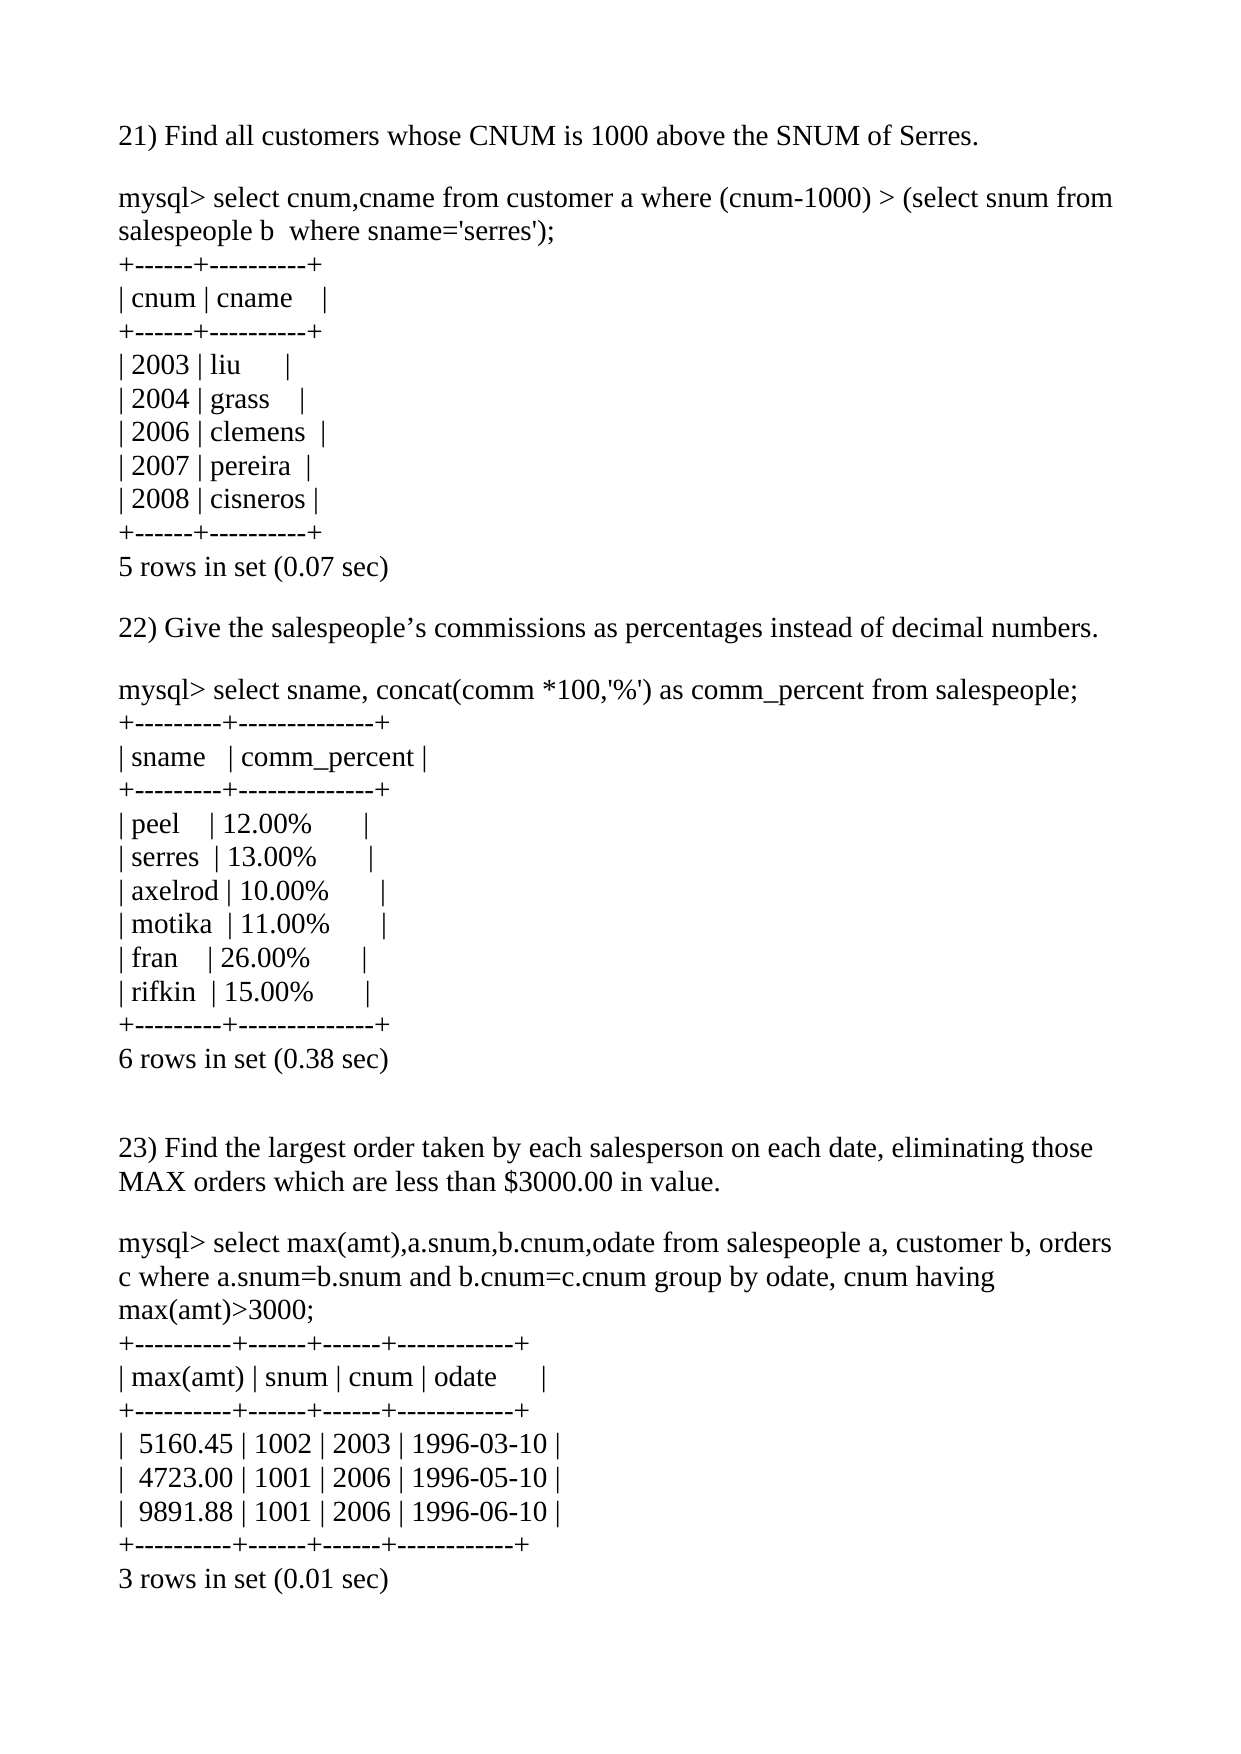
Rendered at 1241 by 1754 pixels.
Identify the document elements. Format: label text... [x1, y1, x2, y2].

text | rifkin | 15.00% | [118, 974, 1122, 1007]
text +------+----------+ [118, 247, 1122, 280]
text | 2006 | clemens | [118, 414, 1122, 448]
text | serres | 13.00% | [118, 839, 1122, 873]
text | max(amt) | snum | cnum | odate | [118, 1359, 1122, 1393]
text | peel | 12.00% | [118, 806, 1122, 839]
text +---------+--------------+ [118, 705, 1122, 739]
text 21) Find all customers whose CNUM is 1000 above the SNUM of Serres. [118, 118, 1122, 152]
text 6 rows in set (0.38 sec) [118, 1041, 1122, 1074]
text +----------+------+------+------------+ [118, 1326, 1122, 1359]
text | 2008 | cisneros | [118, 482, 1122, 515]
text | 2004 | grass | [118, 381, 1122, 414]
text +------+----------+ [118, 314, 1122, 347]
text | 2007 | pereira | [118, 448, 1122, 482]
text +----------+------+------+------------+ [118, 1393, 1122, 1427]
text mysql> select sname, concat(comm *100,'%') as comm_percent from salespeople; [118, 672, 1122, 705]
text | cnum | cname | [118, 280, 1122, 314]
text | fran | 26.00% | [118, 940, 1122, 974]
text 23) Find the largest order taken by each salesperson on each date, eliminating those MAX orders which are less than $3000.00 in value. [118, 1130, 1122, 1197]
text | 2003 | liu | [118, 347, 1122, 381]
text | axelrod | 10.00% | [118, 873, 1122, 907]
text mysql> select cnum,cname from customer a where (cnum-1000) > (select snum from salespeople b where sname='serres'); [118, 180, 1122, 247]
text | motika | 11.00% | [118, 907, 1122, 940]
text | 4723.00 | 1001 | 2006 | 1996-05-10 | [118, 1460, 1122, 1494]
text +---------+--------------+ [118, 1007, 1122, 1041]
text +---------+--------------+ [118, 772, 1122, 806]
text 3 rows in set (0.01 sec) [118, 1561, 1122, 1594]
text +------+----------+ [118, 515, 1122, 549]
text | 5160.45 | 1002 | 2003 | 1996-03-10 | [118, 1427, 1122, 1460]
text mysql> select max(amt),a.snum,b.cnum,odate from salespeople a, customer b, orders c where a.snum=b.snum and b.cnum=c.cnum group by odate, cnum having max(amt)>3000; [118, 1225, 1122, 1326]
text +----------+------+------+------------+ [118, 1527, 1122, 1561]
text 5 rows in set (0.07 sec) [118, 549, 1122, 582]
text | 9891.88 | 1001 | 2006 | 1996-06-10 | [118, 1494, 1122, 1527]
text 22) Give the salespeople’s commissions as percentages instead of decimal numbers. [118, 610, 1122, 644]
text | sname | comm_percent | [118, 739, 1122, 772]
